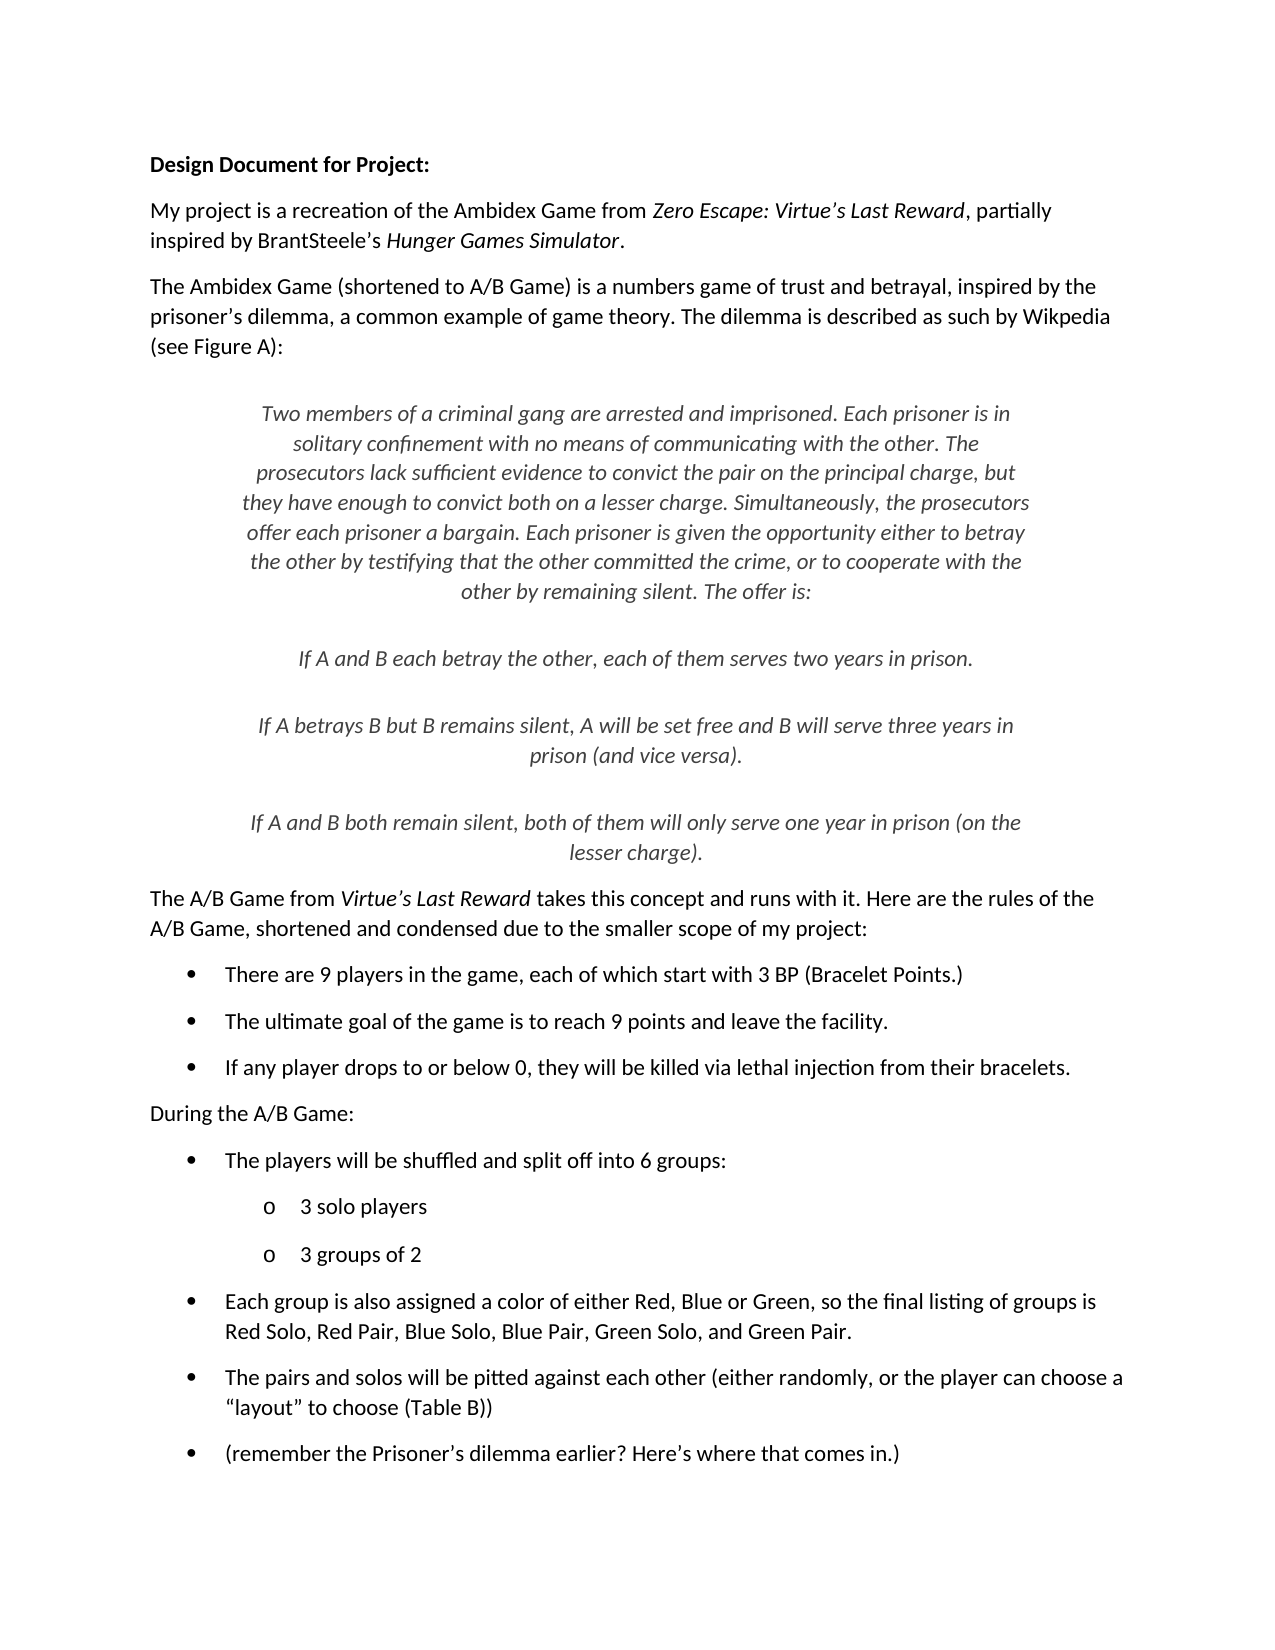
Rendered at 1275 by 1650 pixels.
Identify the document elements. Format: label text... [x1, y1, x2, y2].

text Design Document for Project: [150, 150, 1125, 178]
text During the A/B Game: [150, 1099, 1125, 1127]
text The Ambidex Game (shortened to A/B Game) is a numbers game of trust and betrayal, inspired by the prisoner’s dilemma, a common example of game theory. The dilemma is described as such by Wikpedia (see Figure A): [150, 272, 1125, 360]
list Each group is also assigned a color of either Red, Blue or Green, so the final listing of groups is Red Solo, Red Pair, Blue Solo, Blue Pair, Green Solo, and Green Pair. [187, 1287, 1125, 1345]
text My project is a recreation of the Ambidex Game from Zero Escape: Virtue’s Last Reward, partially inspired by BrantSteele’s Hunger Games Simulator. [150, 196, 1125, 254]
list The players will be shuffled and split off into 6 groups: [187, 1146, 1125, 1174]
list The ultimate goal of the game is to reach 9 points and leave the facility. [187, 1007, 1125, 1035]
text Two members of a criminal gang are arrested and imprisoned. Each prisoner is in solitary confinement with no means of communicating with the other. The prosecutors lack sufficient evidence to convict the pair on the principal charge, but they have enough to convict both on a lesser charge. Simultaneously, the prosecutors offer each prisoner a bargain. Each prisoner is given the opportunity either to betray the other by testifying that the other committed the crime, or to cooperate with the other by remaining silent. The offer is: [240, 399, 1035, 605]
text The A/B Game from Virtue’s Last Reward takes this concept and runs with it. Here are the rules of the A/B Game, shortened and condensed due to the smaller scope of my project: [150, 884, 1125, 942]
list 3 groups of 2 [262, 1240, 1125, 1269]
text If A betrays B but B remains silent, A will be set free and B will serve three years in prison (and vice versa). [240, 711, 1035, 769]
text If A and B both remain silent, both of them will only serve one year in prison (on the lesser charge). [240, 808, 1035, 866]
text If A and B each betray the other, each of them serves two years in prison. [240, 644, 1035, 672]
list There are 9 players in the game, each of which start with 3 BP (Bracelet Points.) [187, 960, 1125, 988]
list (remember the Prisoner’s dilemma earlier? Here’s where that comes in.) [187, 1439, 1125, 1467]
list 3 solo players [262, 1192, 1125, 1221]
list If any player drops to or below 0, they will be killed via lethal injection from their bracelets. [187, 1053, 1125, 1081]
list The pairs and solos will be pitted against each other (either randomly, or the player can choose a “layout” to choose (Table B)) [187, 1363, 1125, 1421]
